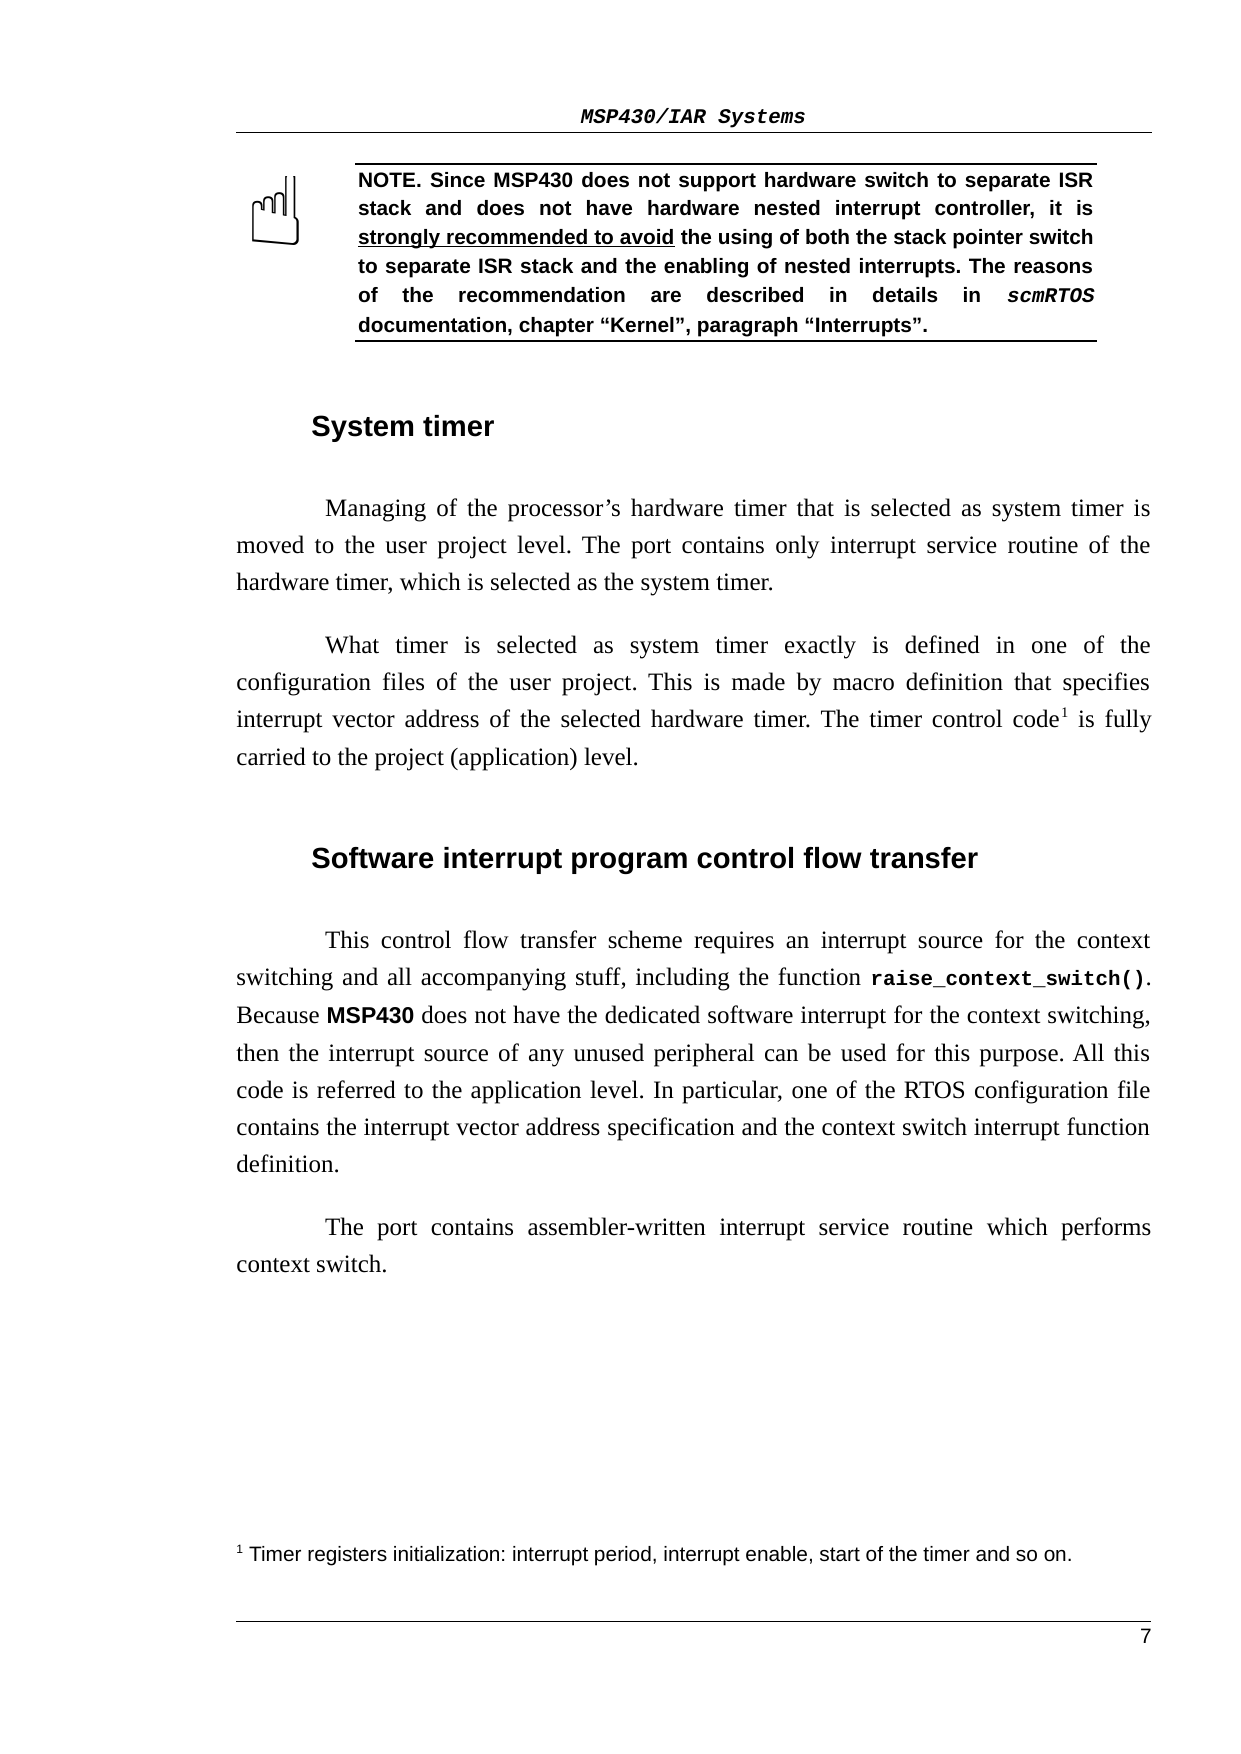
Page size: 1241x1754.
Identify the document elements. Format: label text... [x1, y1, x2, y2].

text NOTE. Since MSP430 does not support hardware switch to separate ISR stack and does not have hardware nested interrupt controller, it is strongly recommended to avoid the using of both the stack pointer switch to separate ISR stack and the enabling of nested interrupts. The reasons of the recommendation are described in details in scmRTOS documentation, chapter “Kernel”, paragraph “Interrupts”. [355, 165, 1097, 340]
text What timer is selected as system timer exactly is defined in one of the configuration files of the user project. This is made by macro definition that specifies interrupt vector address of the selected hardware timer. The timer control code is fully carried to the project (application) level. [236, 630, 1152, 770]
subtitle System timer [311, 409, 1033, 443]
subtitle Software interrupt program control flow transfer [311, 841, 1033, 875]
text  [246, 176, 337, 262]
text Managing of the processor’s hardware timer that is selected as system timer is moved to the user project level. The port contains only interrupt service routine of the hardware timer, which is selected as the system timer. [236, 493, 1152, 596]
text This control flow transfer scheme requires an interrupt source for the context switching and all accompanying stuff, including the function raise_context_switch(). Because MSP430 does not have the dedicated software interrupt for the context switching, then the interrupt source of any unused peripheral can be used for this purpose. All this code is referred to the application level. In particular, one of the RTOS configuration file contains the interrupt vector address specification and the context switch interrupt function definition. [236, 925, 1152, 1178]
text The port contains assembler-written interrupt service routine which performs context switch. [236, 1212, 1152, 1278]
text Timer registers initialization: interrupt period, interrupt enable, start of the timer and so on. [236, 1542, 1152, 1566]
